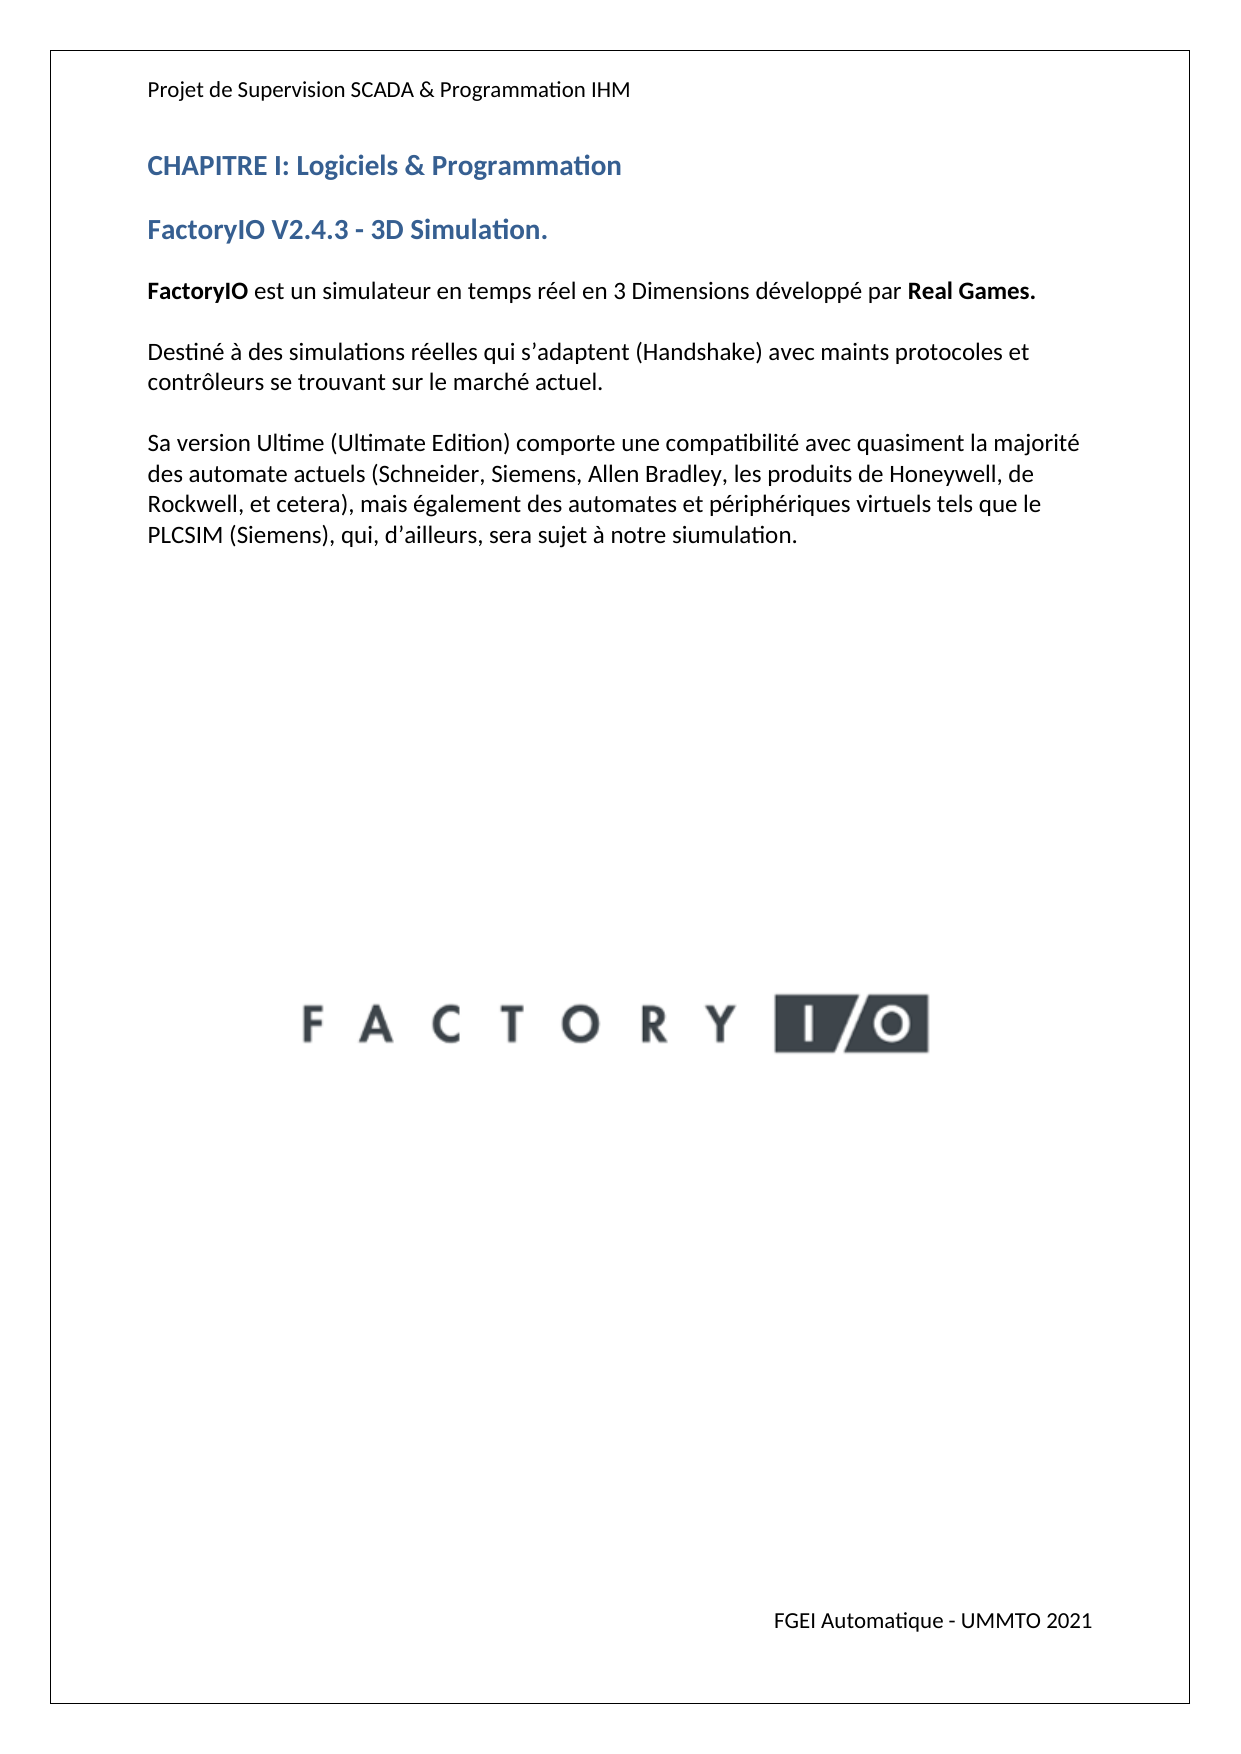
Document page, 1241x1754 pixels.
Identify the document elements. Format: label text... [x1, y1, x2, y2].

text Destiné à des simulations réelles qui s’adaptent (Handshake) avec maints protocoles et contrôleurs se trouvant sur le marché actuel. [147, 336, 1093, 397]
text FactoryIO V2.4.3 - 3D Simulation. [147, 211, 1093, 247]
text CHAPITRE I: Logiciels & Programmation [147, 147, 1093, 183]
text Sa version Ultime (Ultimate Edition) comporte une compatibilité avec quasiment la majorité des automate actuels (Schneider, Siemens, Allen Bradley, les produits de Honeywell, de Rockwell, et cetera), mais également des automates et périphériques virtuels tels que le PLCSIM (Siemens), qui, d’ailleurs, sera sujet à notre siumulation. [147, 427, 1093, 549]
text FactoryIO est un simulateur en temps réel en 3 Dimensions développé par Real Games. [147, 275, 1093, 305]
